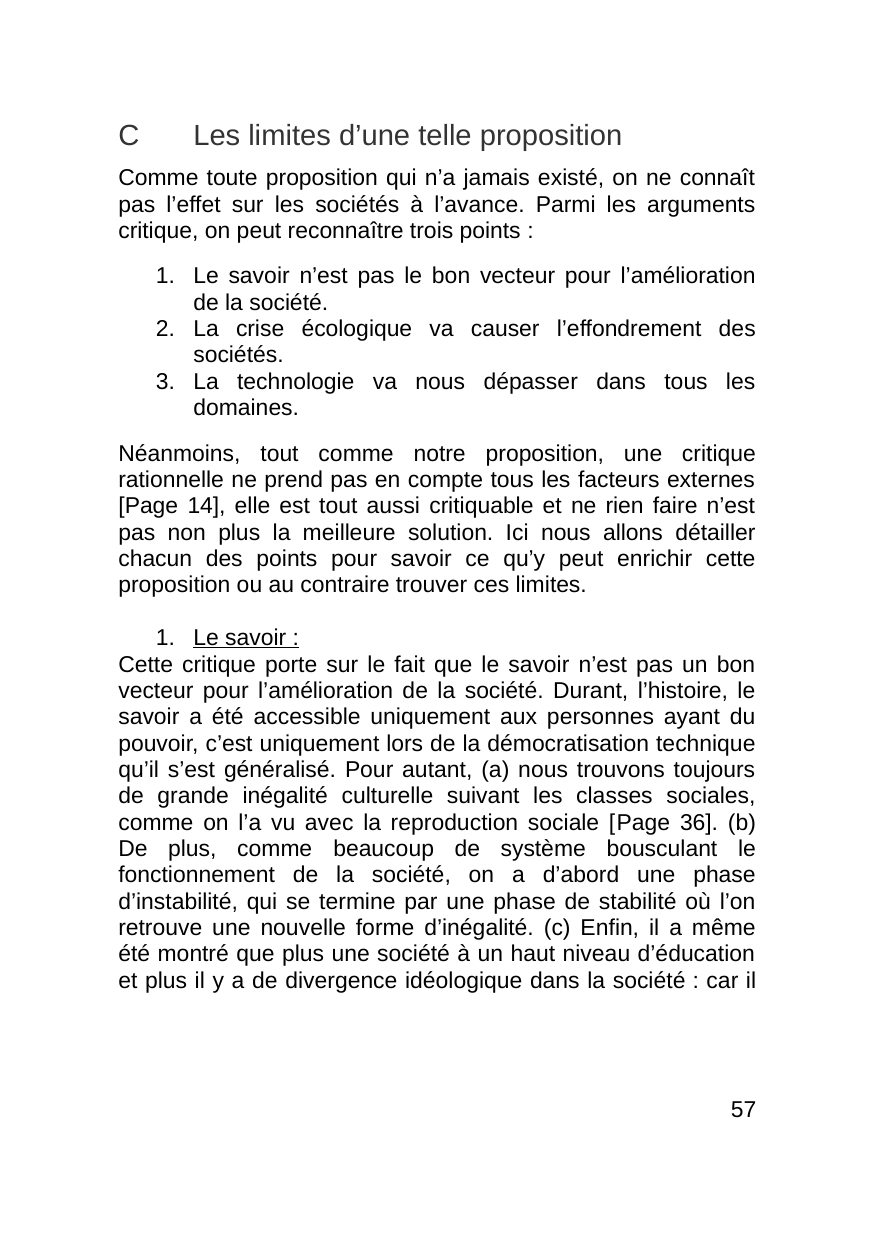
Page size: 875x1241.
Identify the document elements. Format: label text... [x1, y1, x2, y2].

text Comme toute proposition qui n’a jamais existé, on ne connaît pas l’effet sur les sociétés à l’avance. Parmi les arguments critique, on peut reconnaître trois points : [118, 164, 756, 243]
list La technologie va nous dépasser dans tous les domaines. [156, 368, 756, 421]
text Cette critique porte sur le fait que le savoir n’est pas un bon vecteur pour l’amélioration de la société. Durant, l’histoire, le savoir a été accessible uniquement aux personnes ayant du pouvoir, c’est uniquement lors de la démocratisation technique qu’il s’est généralisé. Pour autant, (a) nous trouvons toujours de grande inégalité culturelle suivant les classes sociales, comme on l’a vu avec la reproduction sociale [Page 36]. (b) De plus, comme beaucoup de système bousculant le fonctionnement de la société, on a d’abord une phase d’instabilité, qui se termine par une phase de stabilité où l’on retrouve une nouvelle forme d’inégalité. (c) Enfin, il a même été montré que plus une société à un haut niveau d’éducation et plus il y a de divergence idéologique dans la société : car il [118, 651, 756, 993]
list La crise écologique va causer l’effondrement des sociétés. [156, 315, 756, 368]
text Néanmoins, tout comme notre proposition, une critique rationnelle ne prend pas en compte tous les facteurs externes [Page 14], elle est tout aussi critiquable et ne rien faire n’est pas non plus la meilleure solution. Ici nous allons détailler chacun des points pour savoir ce qu’y peut enrichir cette proposition ou au contraire trouver ces limites. [118, 440, 756, 598]
subtitle Les limites d’une telle proposition [118, 118, 756, 152]
list Le savoir : [156, 624, 756, 651]
list Le savoir n’est pas le bon vecteur pour l’amélioration de la société. [156, 262, 756, 315]
